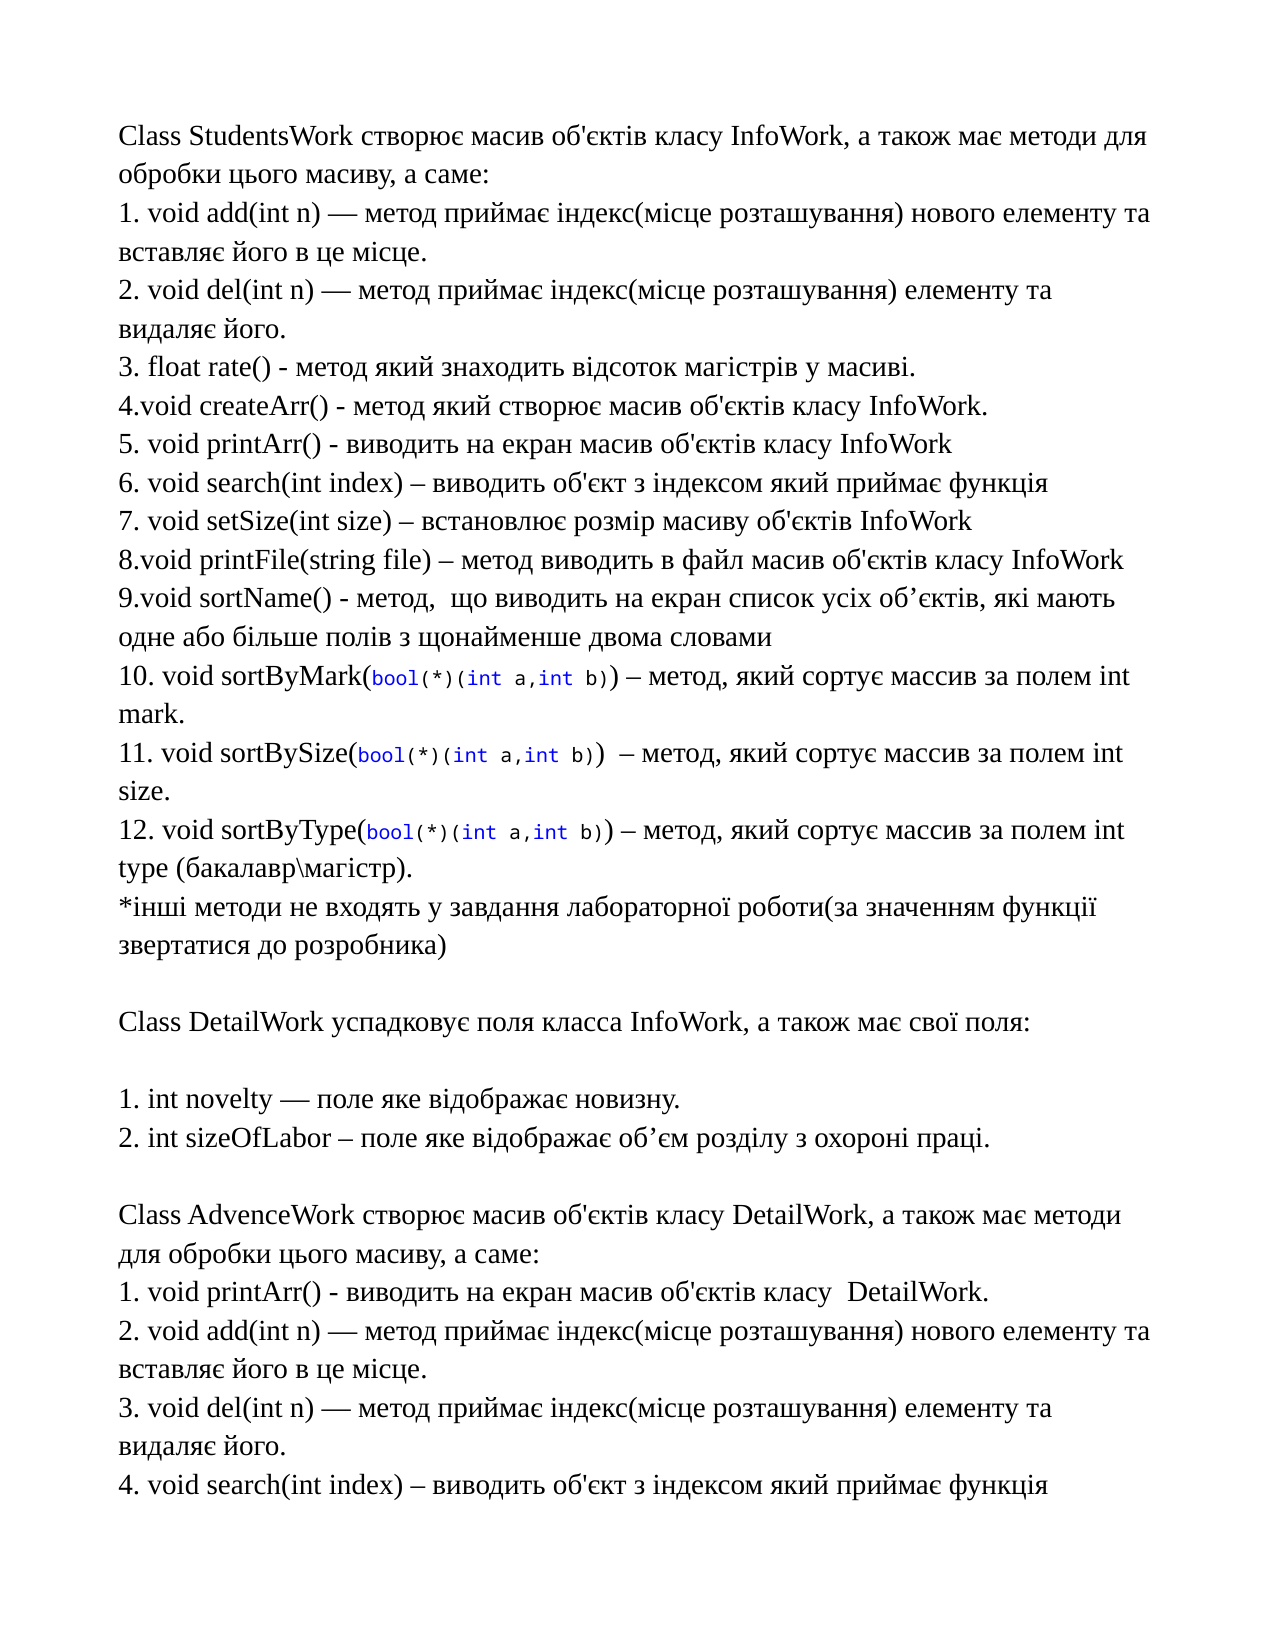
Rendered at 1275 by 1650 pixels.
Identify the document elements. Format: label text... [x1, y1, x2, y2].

text 11. void sortBySize(bool(*)(int a,int b)) – метод, який сортує массив за полем int size. [118, 735, 1157, 807]
text 10. void sortByMark(bool(*)(int a,int b)) – метод, який сортує массив за полем int mark. [118, 658, 1157, 730]
text 5. void printArr() - виводить на екран масив об'єктів класу InfoWork [118, 426, 1157, 460]
text 3. float rate() - метод який знаходить відсоток магістрів у масиві. [118, 349, 1157, 383]
text Class DetailWork успадковує поля класса InfoWork, а також має свої поля: [118, 1004, 1157, 1077]
text 2. void del(int n) — метод приймає індекс(місце розташування) елементу та видаляє його. [118, 272, 1157, 344]
text 4.void createArr() - метод який створює масив об'єктів класу InfoWork. [118, 388, 1157, 421]
text 1. void add(int n) — метод приймає індекс(місце розташування) нового елементу та вставляє його в це місце. [118, 195, 1157, 267]
text 9.void sortName() - метод, що виводить на екран список усіх об’єктів, які мають одне або більше полів з щонайменше двома словами [118, 581, 1157, 653]
text *інші методи не входять у завдання лабораторної роботи(за значенням функції звертатися до розробника) [118, 889, 1157, 961]
text Class AdvenceWork створює масив об'єктів класу DetailWork, а також має методи для обробки цього масиву, а саме: [118, 1197, 1157, 1269]
text 3. void del(int n) — метод приймає індекс(місце розташування) елементу та видаляє його. [118, 1390, 1157, 1462]
text 7. void setSize(int size) – встановлює розмір масиву об'єктів InfoWork [118, 503, 1157, 537]
text 1. int novelty — поле яке відображає новизну. [118, 1082, 1157, 1115]
text 8.void printFile(string file) – метод виводить в файл масив об'єктів класу InfoWork [118, 542, 1157, 576]
text Class StudentsWork створює масив об'єктів класу InfoWork, а також має методи для обробки цього масиву, а саме: [118, 118, 1157, 190]
text 2. void add(int n) — метод приймає індекс(місце розташування) нового елементу та вставляє його в це місце. [118, 1313, 1157, 1385]
text 12. void sortByType(bool(*)(int a,int b)) – метод, який сортує массив за полем int type (бакалавр\магістр). [118, 812, 1157, 884]
text 6. void search(int index) – виводить об'єкт з індексом який приймає функція [118, 465, 1157, 498]
text 4. void search(int index) – виводить об'єкт з індексом який приймає функція [118, 1467, 1157, 1501]
text 2. int sizeOfLabor – поле яке відображає об’єм розділу з охороні праці. [118, 1120, 1157, 1154]
text 1. void printArr() - виводить на екран масив об'єктів класу DetailWork. [118, 1274, 1157, 1308]
